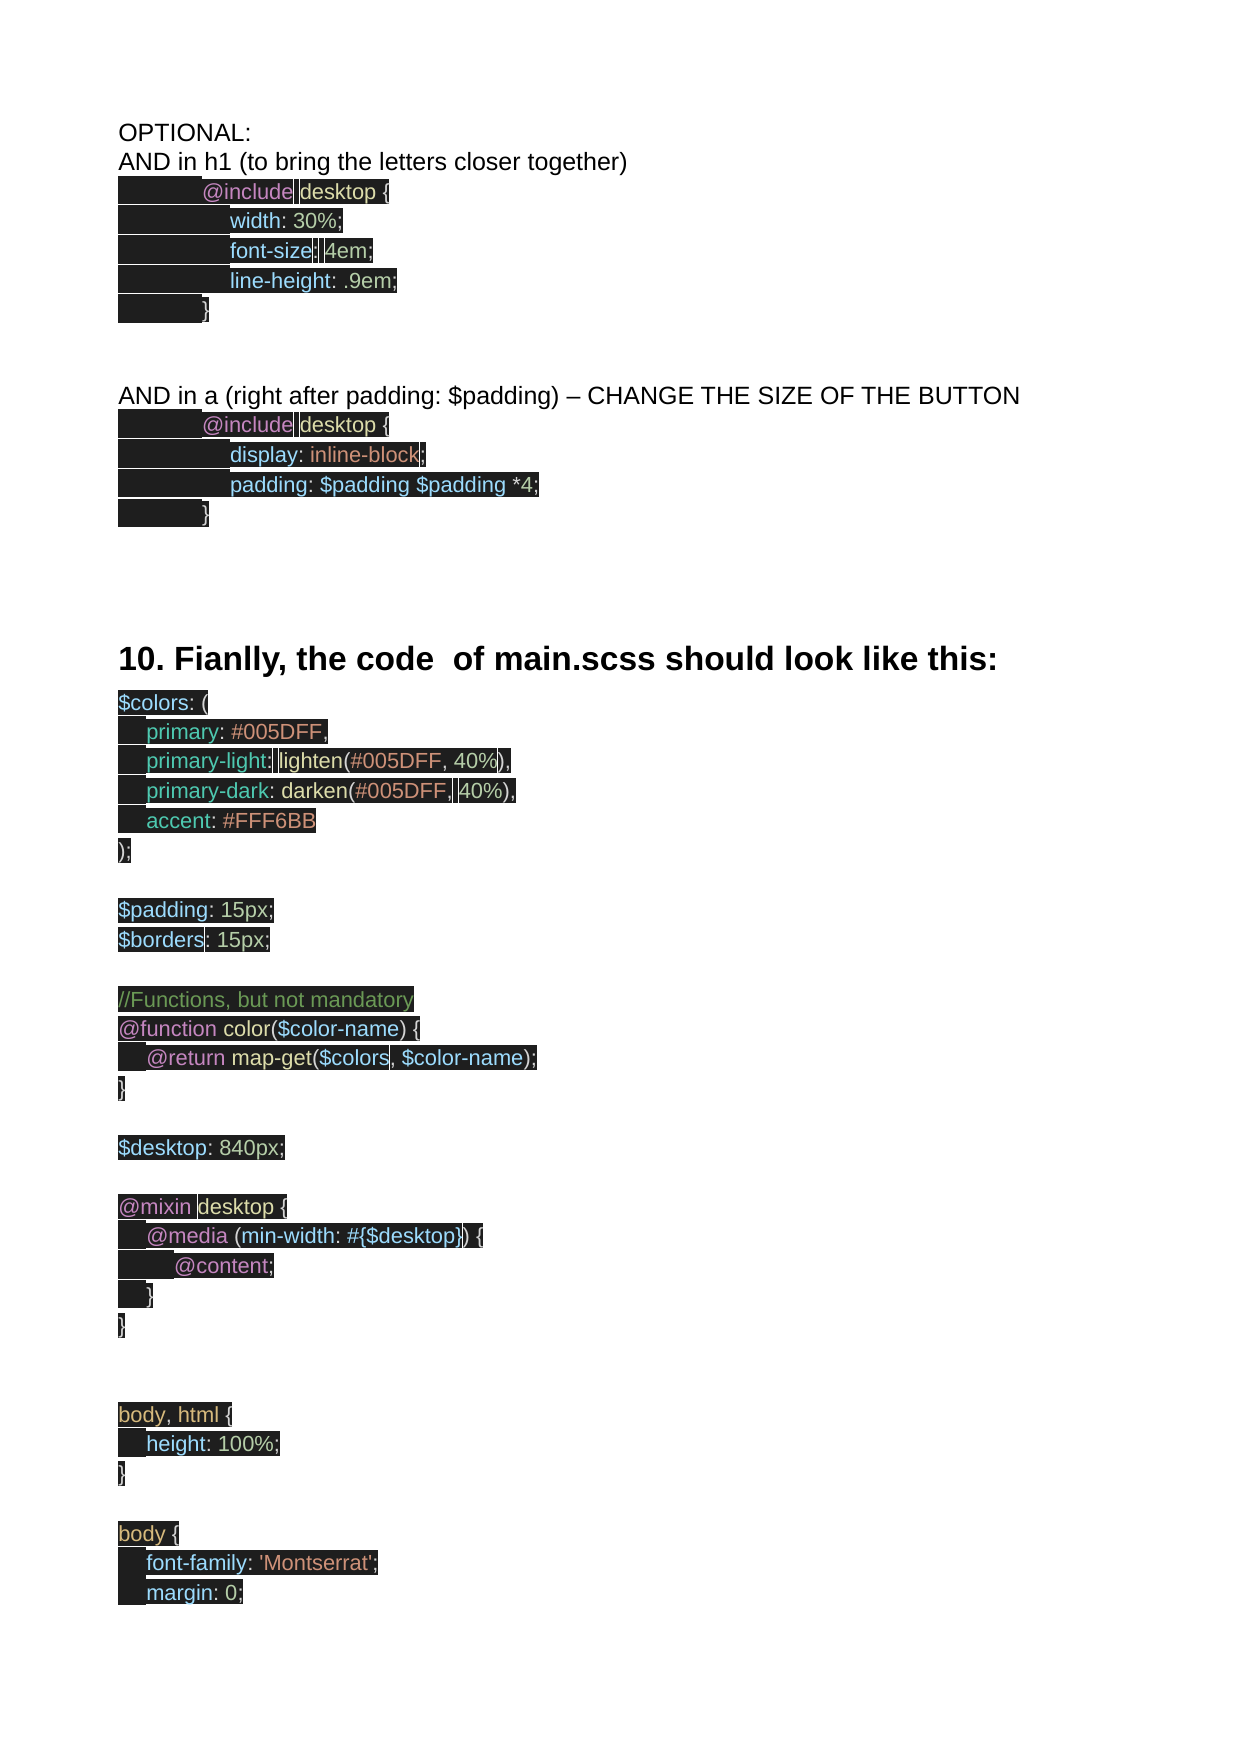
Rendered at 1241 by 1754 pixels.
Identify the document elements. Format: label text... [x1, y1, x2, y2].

text } [118, 1308, 1122, 1338]
text } [118, 1071, 1122, 1101]
text body { [118, 1516, 1122, 1546]
text @include desktop { [118, 409, 1122, 438]
text $colors: ( [118, 689, 1122, 715]
text AND in h1 (to bring the letters closer together) [118, 147, 1122, 176]
text font-family: 'Montserrat'; [118, 1546, 1122, 1576]
text OPTIONAL: [118, 118, 1122, 147]
text primary-light: lighten(#005DFF, 40%), [118, 744, 1122, 774]
text width: 30%; [118, 204, 1122, 234]
text $desktop: 840px; [118, 1130, 1122, 1160]
text } [118, 1457, 1122, 1486]
text //Functions, but not mandatory [118, 982, 1122, 1012]
text font-size: 4em; [118, 234, 1122, 264]
text margin: 0; [118, 1576, 1122, 1605]
text primary-dark: darken(#005DFF, 40%), [118, 774, 1122, 804]
text } [118, 497, 1122, 527]
text @return map-get($colors, $color-name); [118, 1041, 1122, 1071]
text } [118, 293, 1122, 323]
text @mixin desktop { [118, 1190, 1122, 1219]
text $borders: 15px; [118, 923, 1122, 952]
text line-height: .9em; [118, 264, 1122, 293]
subtitle 10. Fianlly, the code of main.scss should look like this: [118, 638, 1122, 677]
text padding: $padding $padding *4; [118, 468, 1122, 497]
text @function color($color-name) { [118, 1012, 1122, 1041]
text @include desktop { [118, 176, 1122, 204]
text accent: #FFF6BB [118, 804, 1122, 833]
text @media (min-width: #{$desktop}) { [118, 1219, 1122, 1249]
text $padding: 15px; [118, 893, 1122, 923]
text primary: #005DFF, [118, 715, 1122, 744]
text display: inline-block; [118, 438, 1122, 468]
text AND in a (right after padding: $padding) – CHANGE THE SIZE OF THE BUTTON [118, 381, 1122, 409]
text height: 100%; [118, 1427, 1122, 1457]
text body, html { [118, 1397, 1122, 1427]
text @content; [118, 1249, 1122, 1279]
text } [118, 1279, 1122, 1308]
text ); [118, 833, 1122, 863]
